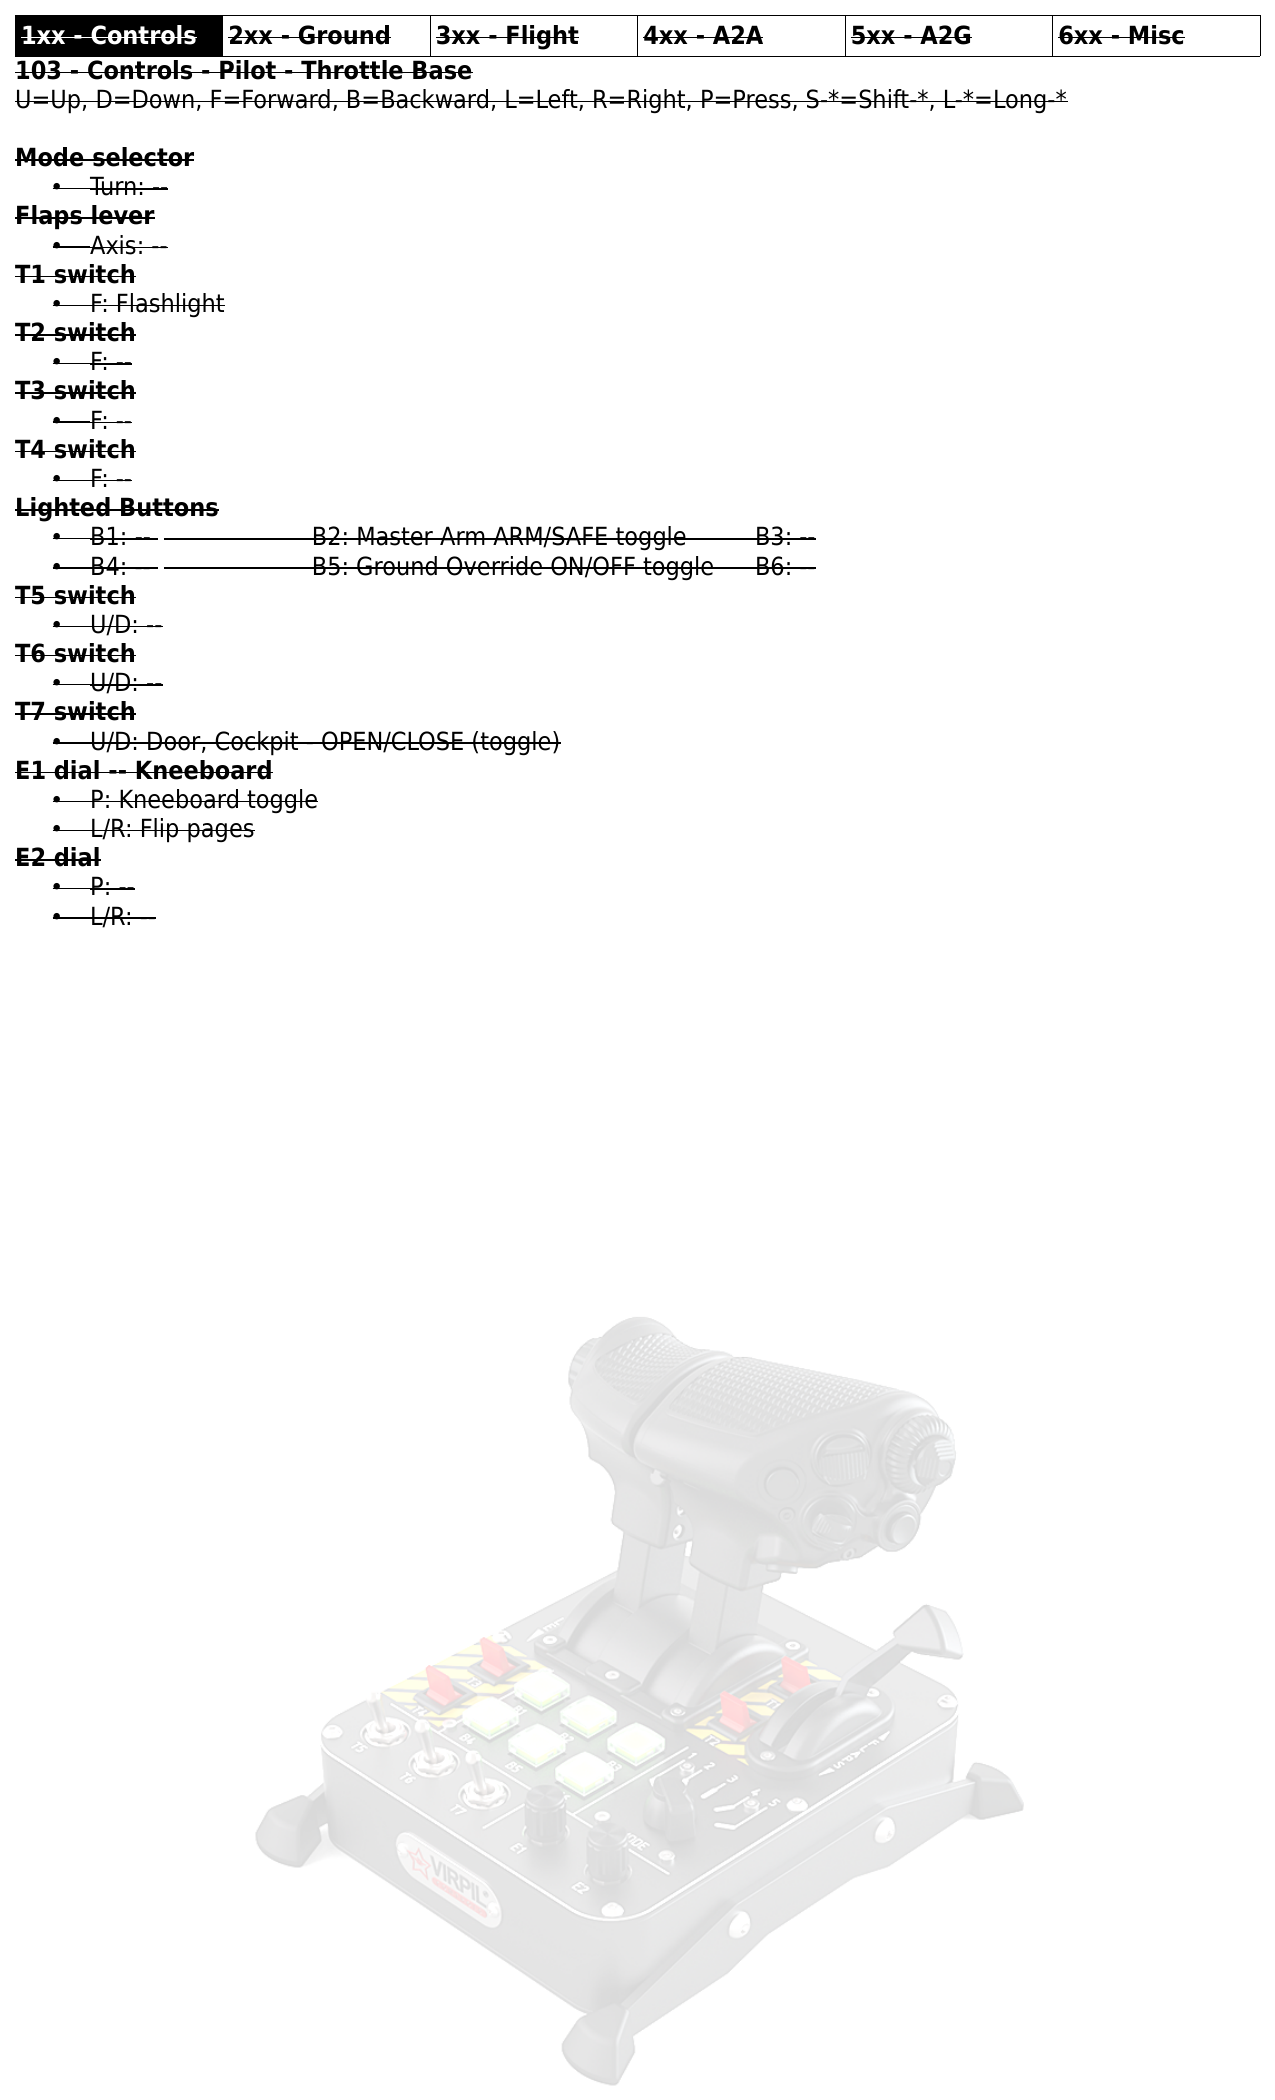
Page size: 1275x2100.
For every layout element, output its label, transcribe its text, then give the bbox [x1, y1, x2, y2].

text Mode selector [15, 143, 1260, 172]
text T4 switch [15, 435, 1260, 464]
text Flaps lever [15, 202, 1260, 231]
list F: Flashlight [52, 289, 1260, 318]
text T1 switch [15, 260, 1260, 289]
table_header 5xx - A2G [846, 16, 1052, 56]
list P: -- [52, 872, 1260, 902]
text U=Up, D=Down, F=Forward, B=Backward, L=Left, R=Right, P=Press, S-*=Shift-*, L-*=Long-* [15, 85, 1260, 114]
list U/D: -- [52, 668, 1260, 697]
list F: -- [52, 464, 1260, 493]
table_header 3xx - Flight [431, 16, 637, 56]
text 103 - Controls - Pilot - Throttle Base [15, 57, 1260, 85]
text T6 switch [15, 639, 1260, 668]
list L/R: Flip pages [52, 814, 1260, 843]
text Lighted Buttons [15, 493, 1260, 522]
list L/R: -- [52, 902, 1260, 931]
text T2 switch [15, 318, 1260, 347]
table_header 2xx - Ground [223, 16, 430, 56]
text T3 switch [15, 377, 1260, 406]
list U/D: Door, Cockpit - OPEN/CLOSE (toggle) [52, 727, 1260, 756]
list P: Kneeboard toggle [52, 785, 1260, 814]
list Axis: -- [52, 231, 1260, 260]
list F: -- [52, 347, 1260, 377]
list U/D: -- [52, 610, 1260, 639]
text T5 switch [15, 581, 1260, 610]
table_header 4xx - A2A [638, 16, 845, 56]
text T7 switch [15, 697, 1260, 727]
text E2 dial [15, 843, 1260, 872]
table_header 6xx - Misc [1053, 16, 1260, 56]
text E1 dial -- Kneeboard [15, 756, 1260, 785]
list B4: -- B5: Ground Override ON/OFF toggle B6: -- [52, 552, 1260, 581]
list Turn: -- [52, 172, 1260, 202]
table_header 1xx - Controls [16, 16, 222, 56]
list B1: -- B2: Master Arm ARM/SAFE toggle B3: -- [52, 522, 1260, 552]
list F: -- [52, 406, 1260, 435]
